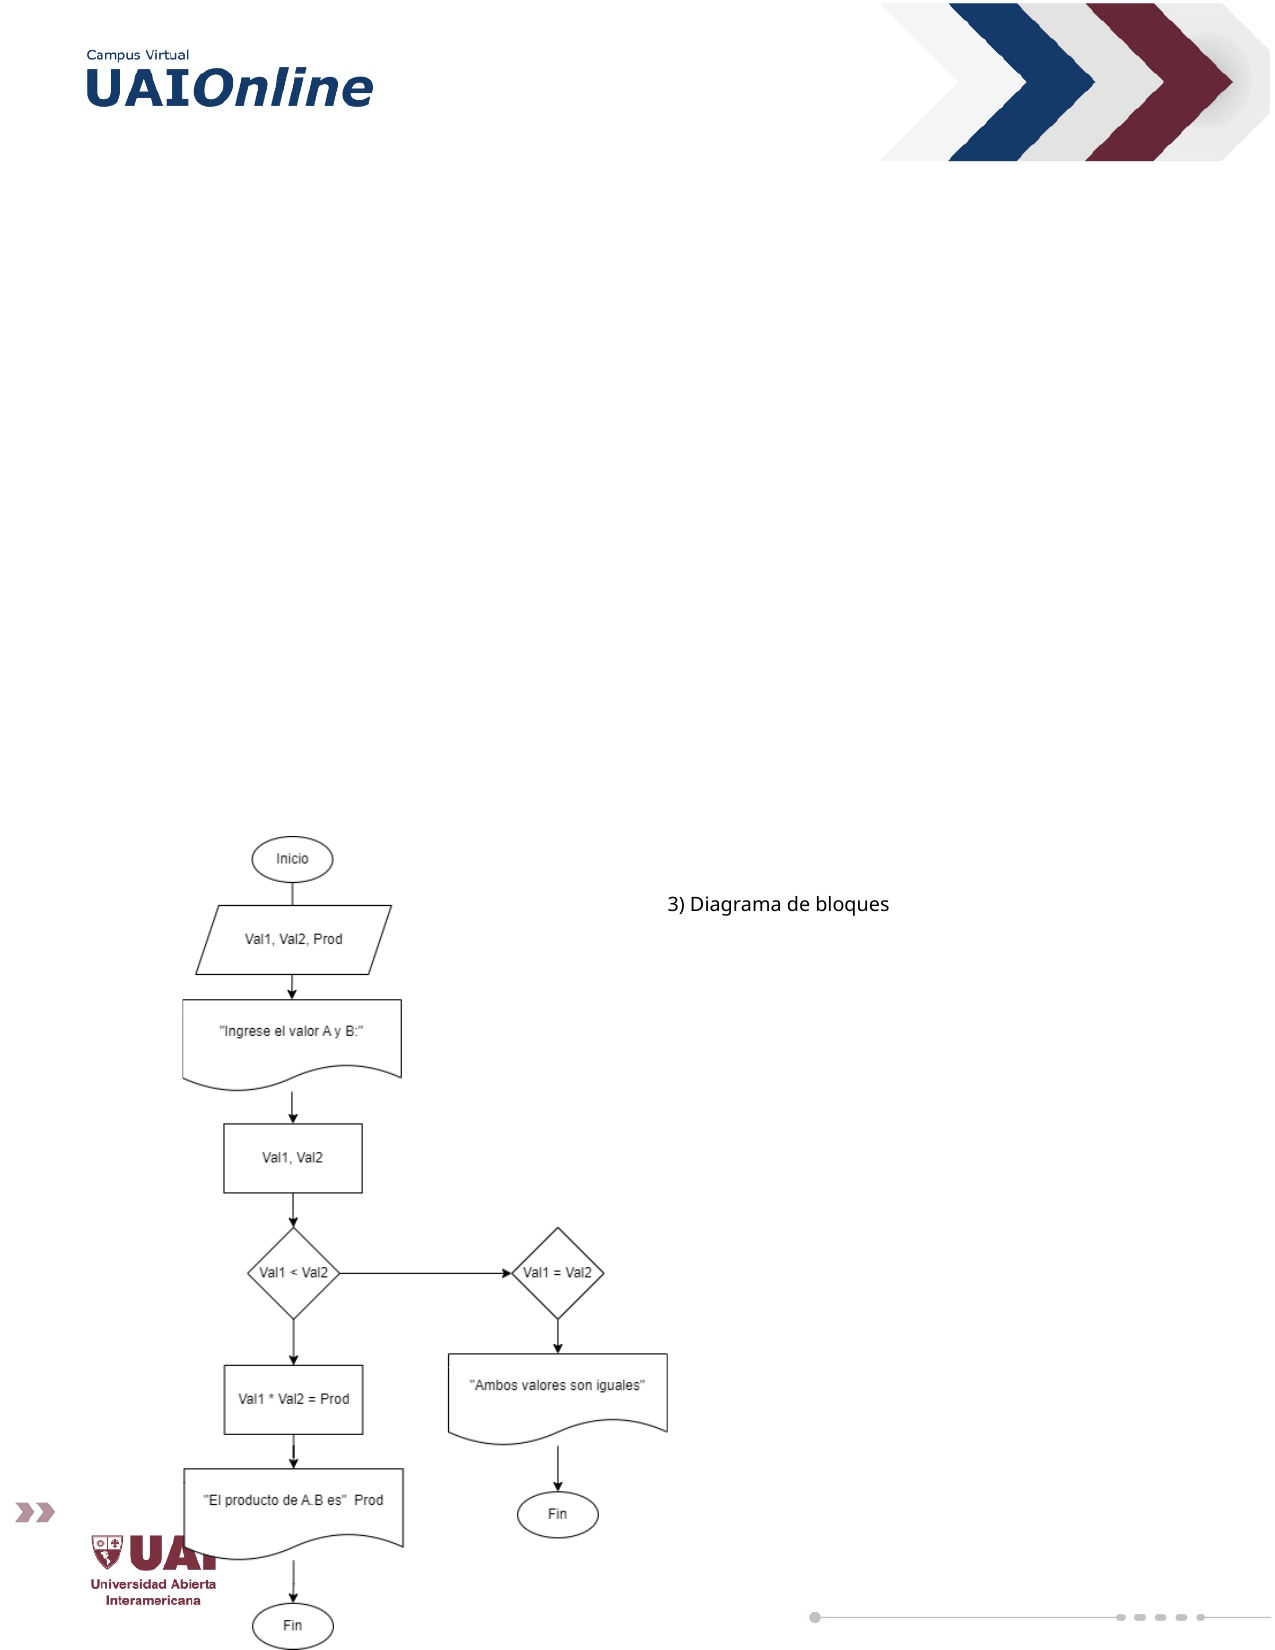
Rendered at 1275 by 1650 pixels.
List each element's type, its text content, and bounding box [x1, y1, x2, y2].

text 3) Diagrama de bloques [668, 890, 1098, 917]
text [668, 919, 1098, 948]
picture [0, 836, 1272, 1650]
picture [0, 3, 1270, 162]
